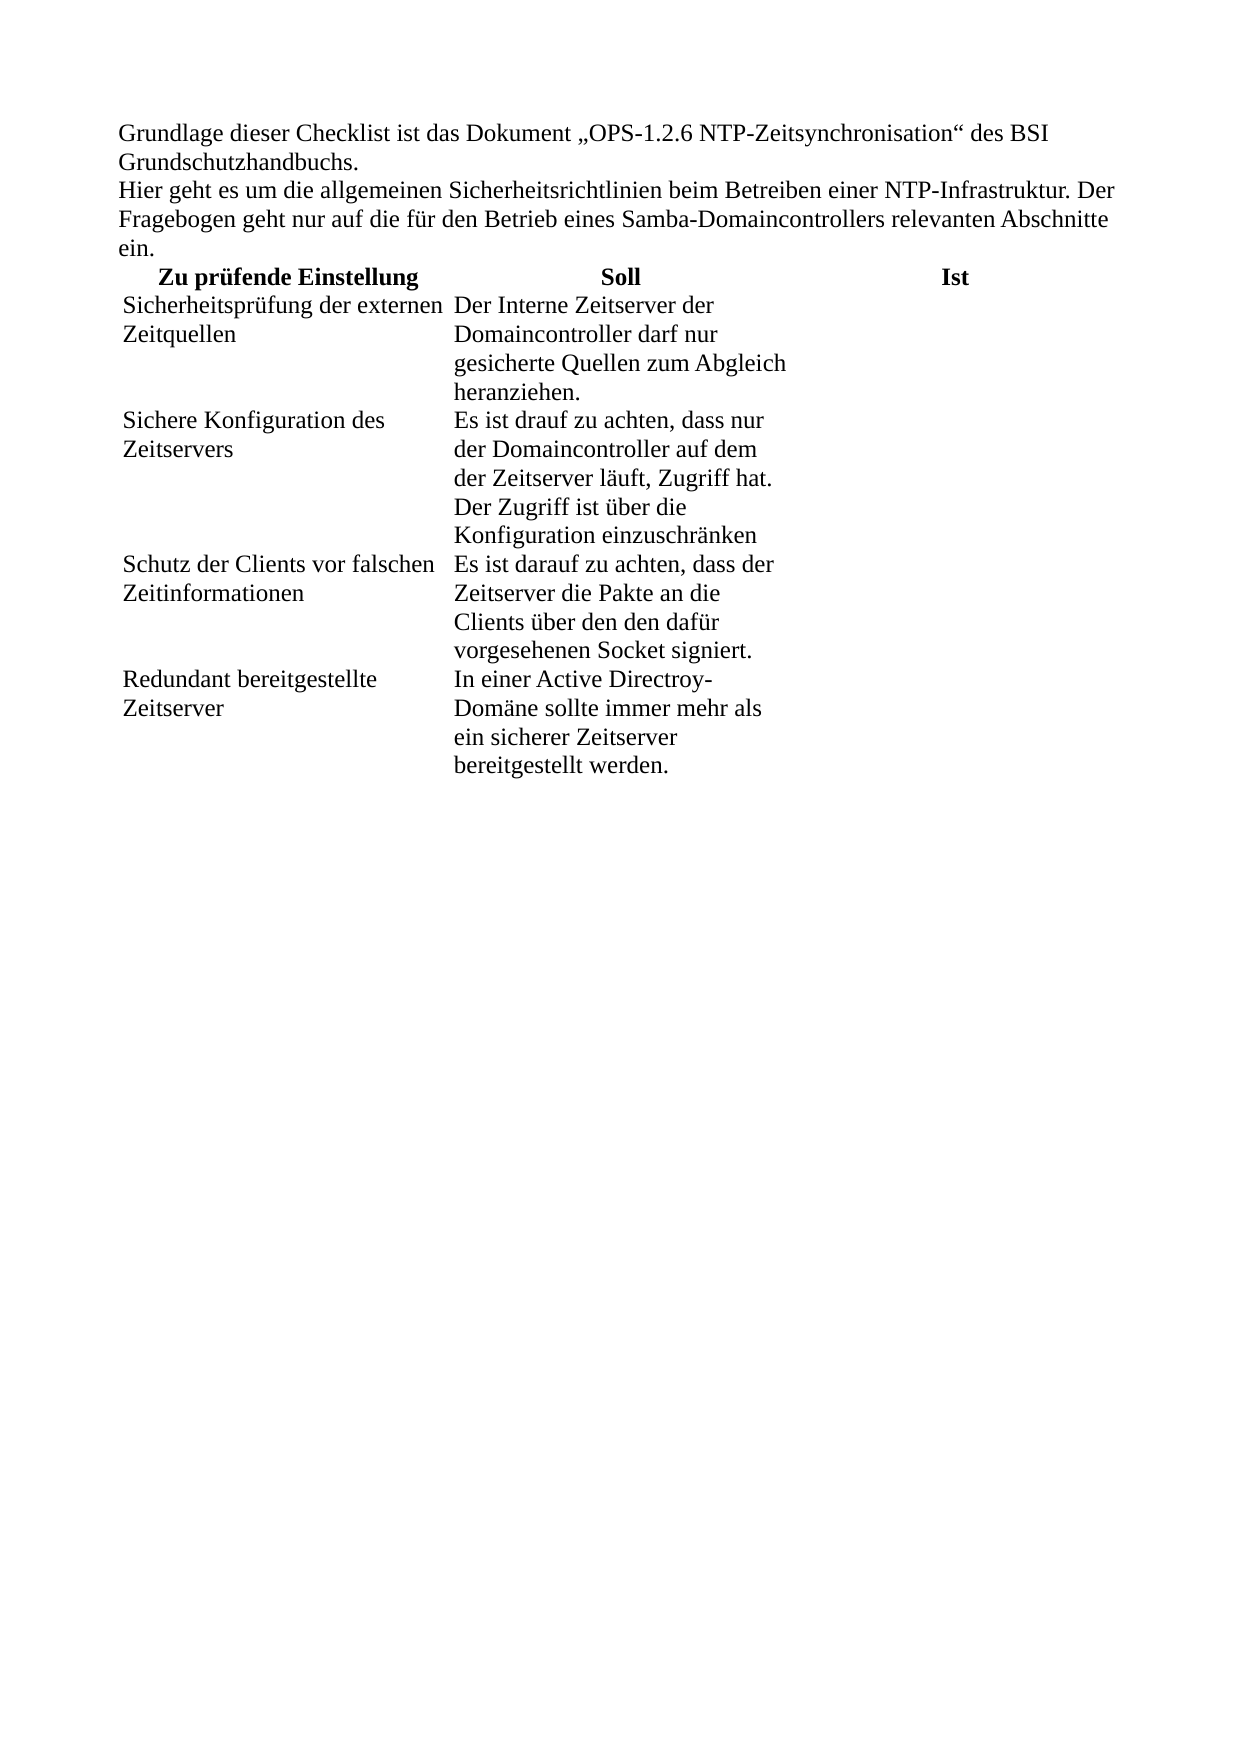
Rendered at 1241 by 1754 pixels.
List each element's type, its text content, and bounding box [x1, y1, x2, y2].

table_cell [788, 549, 1122, 664]
table_header Soll [454, 262, 787, 291]
table_cell Schutz der Clients vor falschen Zeitinformationen [123, 549, 454, 664]
text Grundlage dieser Checklist ist das Dokument „OPS-1.2.6 NTP-Zeitsynchronisation“ des BSI Grundschutzhandbuchs. [118, 118, 1122, 176]
table_cell Es ist drauf zu achten, dass nur der Domaincontroller auf dem der Zeitserver läuft, Zugriff hat. Der Zugriff ist über die Konfiguration einzuschränken [454, 406, 787, 549]
table_cell [788, 406, 1122, 549]
table_cell Sicherheitsprüfung der externen Zeitquellen [123, 291, 454, 406]
table_cell In einer Active Directroy-Domäne sollte immer mehr als ein sicherer Zeitserver bereitgestellt werden. [454, 664, 787, 779]
text Hier geht es um die allgemeinen Sicherheitsrichtlinien beim Betreiben einer NTP-Infrastruktur. Der Fragebogen geht nur auf die für den Betrieb eines Samba-Domaincontrollers relevanten Abschnitte ein. [118, 176, 1122, 262]
table_header Ist [788, 262, 1122, 291]
table_cell [788, 664, 1122, 779]
table_cell Der Interne Zeitserver der Domaincontroller darf nur gesicherte Quellen zum Abgleich heranziehen. [454, 291, 787, 406]
table_cell Sichere Konfiguration des Zeitservers [123, 406, 454, 549]
table_cell Es ist darauf zu achten, dass der Zeitserver die Pakte an die Clients über den den dafür vorgesehenen Socket signiert. [454, 549, 787, 664]
table_cell [788, 291, 1122, 406]
table_cell Redundant bereitgestellte Zeitserver [123, 664, 454, 779]
table_header Zu prüfende Einstellung [123, 262, 454, 291]
